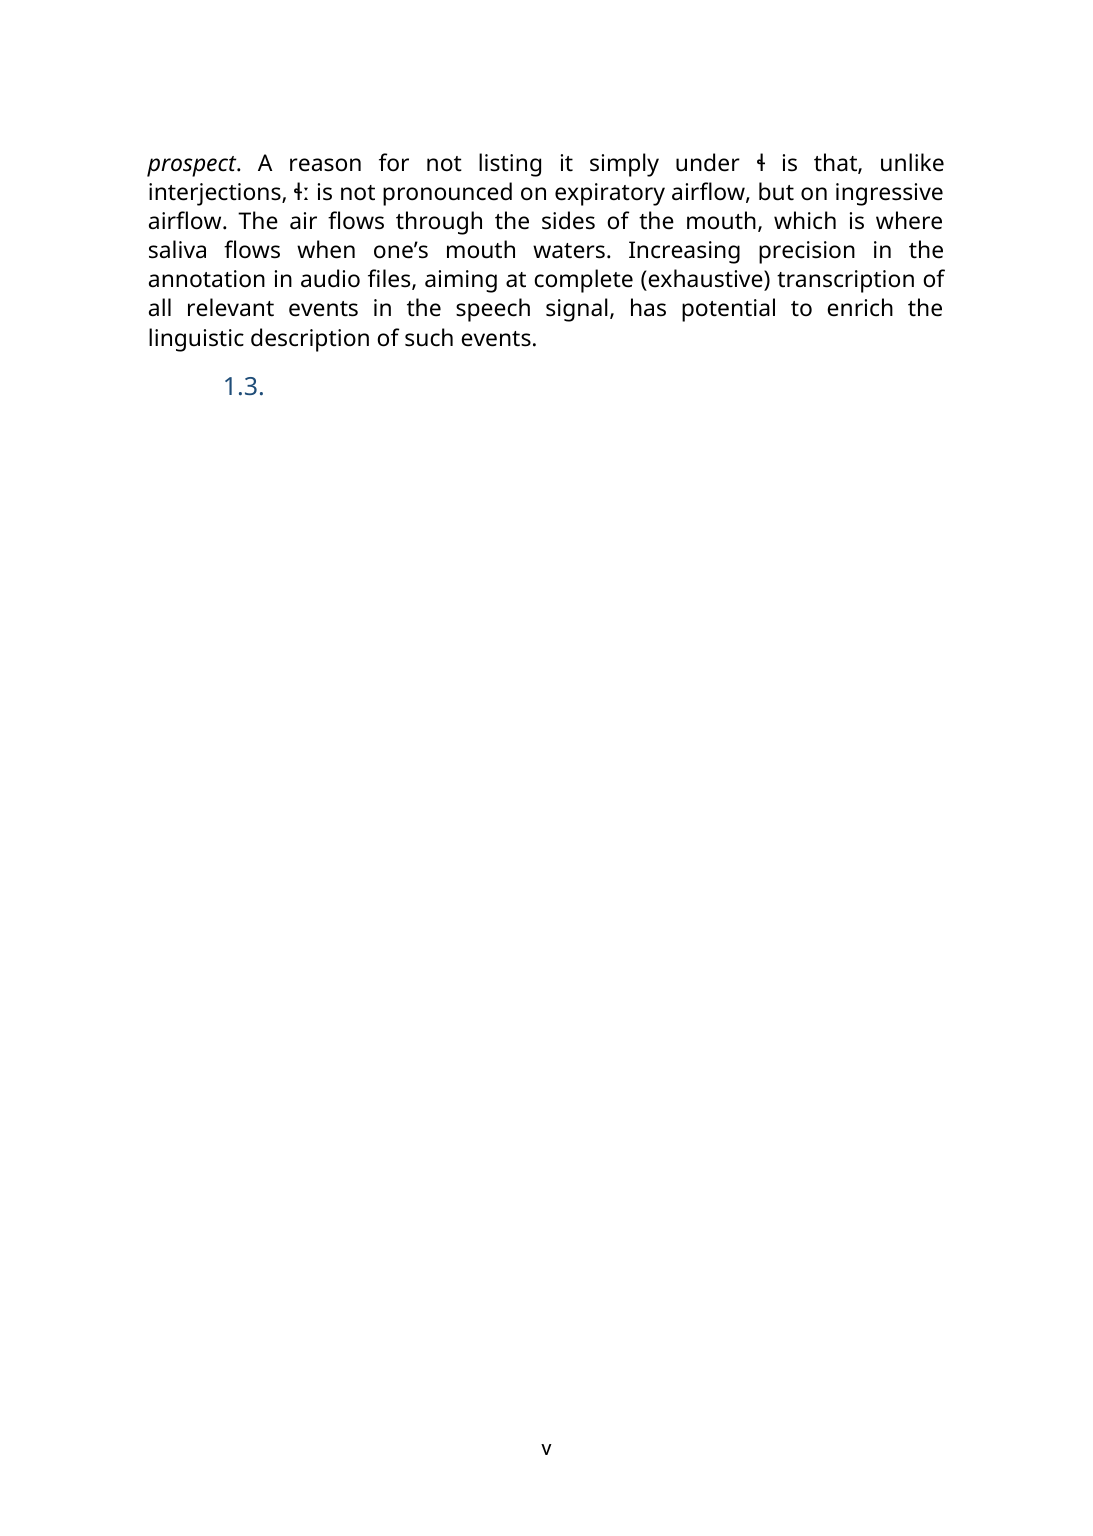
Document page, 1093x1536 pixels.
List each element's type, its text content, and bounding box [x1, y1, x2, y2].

text prospect. A reason for not listing it simply under ɬ is that, unlike interjections, ɬː is not pronounced on expiratory airflow, but on ingressive airflow. The air flows through the sides of the mouth, which is where saliva flows when one’s mouth waters. Increasing precision in the annotation in audio files, aiming at complete (exhaustive) transcription of all relevant events in the speech signal, has potential to enrich the linguistic description of such events. [148, 148, 945, 352]
